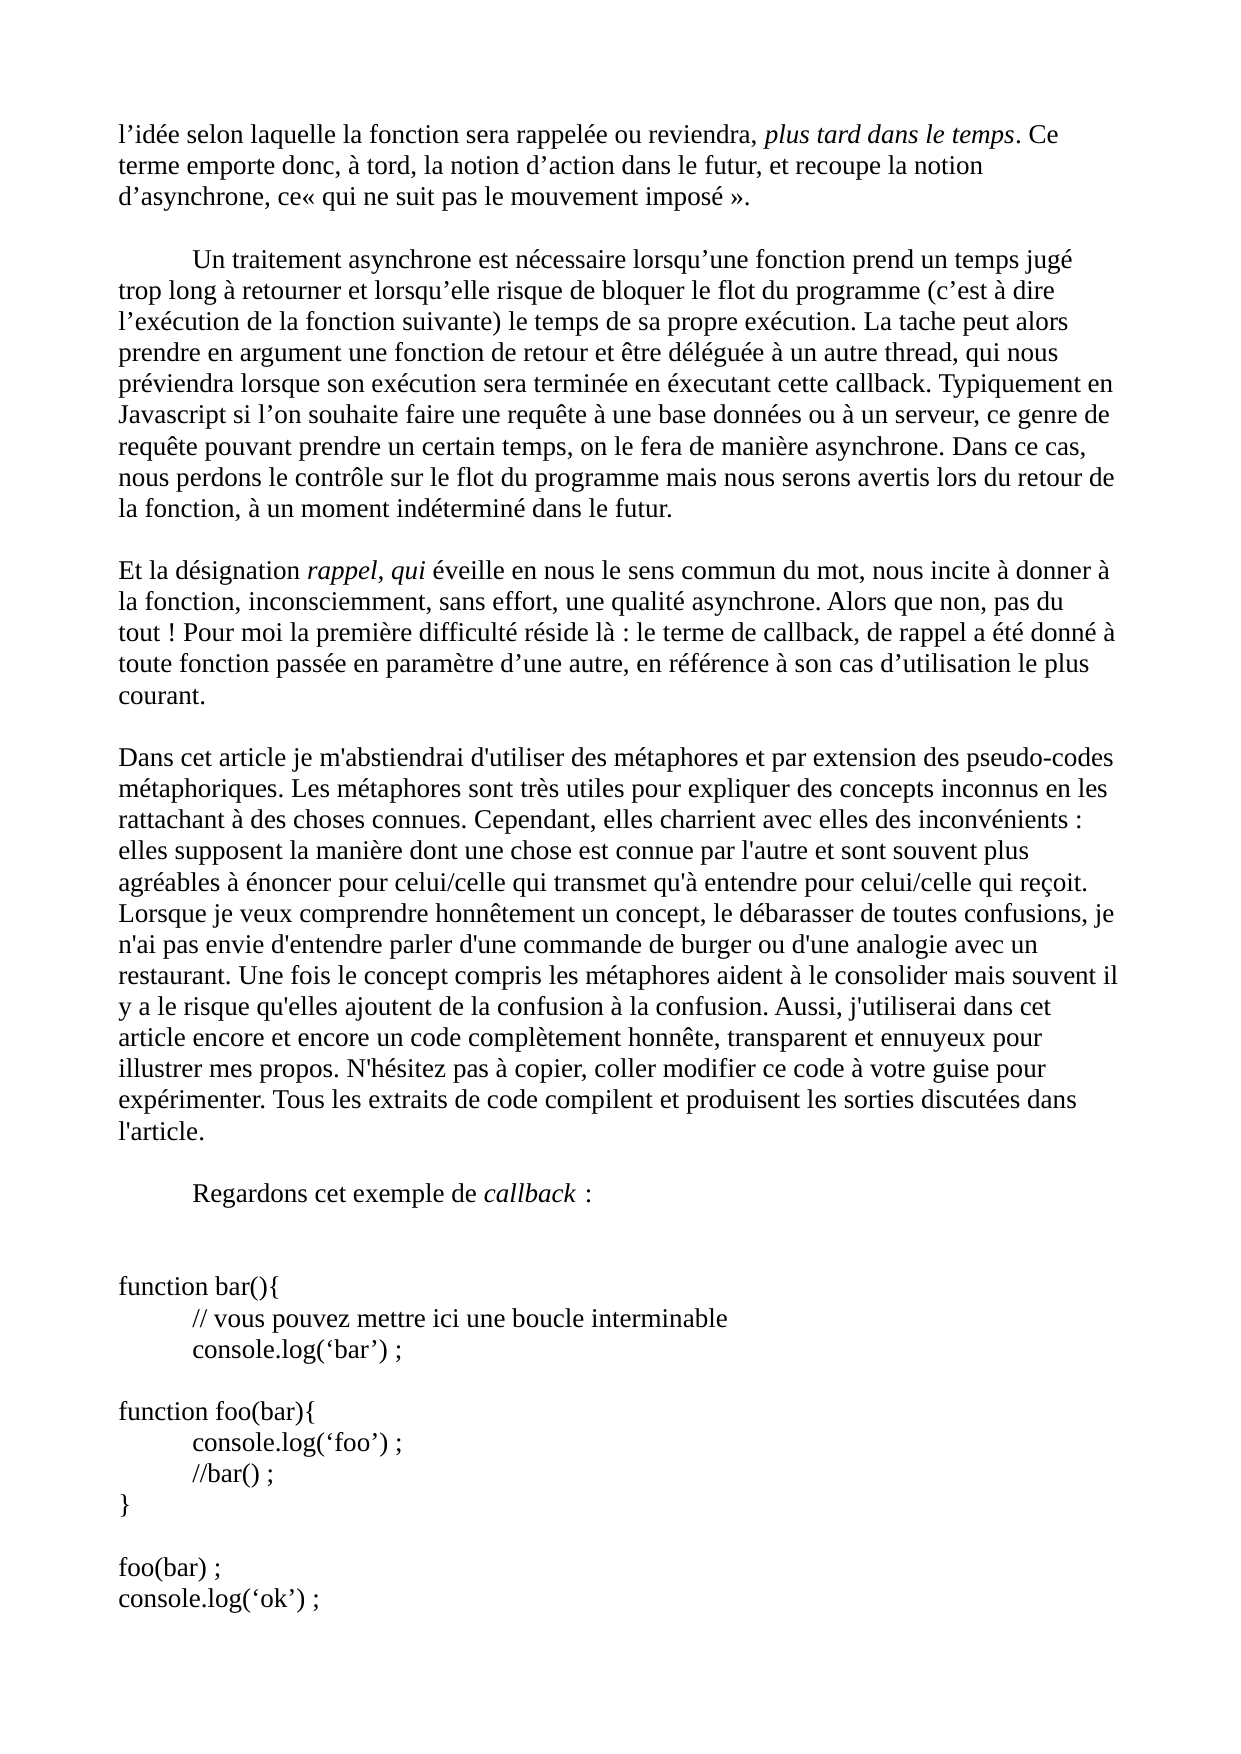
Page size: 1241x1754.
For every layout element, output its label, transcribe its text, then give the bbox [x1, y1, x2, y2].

text Et la désignation rappel, qui éveille en nous le sens commun du mot, nous incite à donner à la fonction, inconsciemment, sans effort, une qualité asynchrone. Alors que non, pas du tout ! Pour moi la première difficulté réside là : le terme de callback, de rappel a été donné à toute fonction passée en paramètre d’une autre, en référence à son cas d’utilisation le plus courant. [118, 554, 1122, 710]
text foo(bar) ; [118, 1551, 1122, 1582]
text console.log(‘ok’) ; [118, 1582, 1122, 1613]
text function foo(bar){ [118, 1395, 1122, 1426]
text l’idée selon laquelle la fonction sera rappelée ou reviendra, plus tard dans le temps. Ce terme emporte donc, à tord, la notion d’action dans le futur, et recoupe la notion d’asynchrone, ce« qui ne suit pas le mouvement imposé ». [118, 118, 1122, 212]
text //bar() ; [118, 1457, 1122, 1488]
text console.log(‘bar’) ; [118, 1333, 1122, 1364]
text Dans cet article je m'abstiendrai d'utiliser des métaphores et par extension des pseudo-codes métaphoriques. Les métaphores sont très utiles pour expliquer des concepts inconnus en les rattachant à des choses connues. Cependant, elles charrient avec elles des inconvénients : elles supposent la manière dont une chose est connue par l'autre et sont souvent plus agréables à énoncer pour celui/celle qui transmet qu'à entendre pour celui/celle qui reçoit. Lorsque je veux comprendre honnêtement un concept, le débarasser de toutes confusions, je n'ai pas envie d'entendre parler d'une commande de burger ou d'une analogie avec un restaurant. Une fois le concept compris les métaphores aident à le consolider mais souvent il y a le risque qu'elles ajoutent de la confusion à la confusion. Aussi, j'utiliserai dans cet article encore et encore un code complètement honnête, transparent et ennuyeux pour illustrer mes propos. N'hésitez pas à copier, coller modifier ce code à votre guise pour expérimenter. Tous les extraits de code compilent et produisent les sorties discutées dans l'article. [118, 741, 1122, 1146]
text console.log(‘foo’) ; [118, 1426, 1122, 1457]
text Un traitement asynchrone est nécessaire lorsqu’une fonction prend un temps jugé trop long à retourner et lorsqu’elle risque de bloquer le flot du programme (c’est à dire l’exécution de la fonction suivante) le temps de sa propre exécution. La tache peut alors prendre en argument une fonction de retour et être déléguée à un autre thread, qui nous préviendra lorsque son exécution sera terminée en éxecutant cette callback. Typiquement en Javascript si l’on souhaite faire une requête à une base données ou à un serveur, ce genre de requête pouvant prendre un certain temps, on le fera de manière asynchrone. Dans ce cas, nous perdons le contrôle sur le flot du programme mais nous serons avertis lors du retour de la fonction, à un moment indéterminé dans le futur. [118, 243, 1122, 523]
text function bar(){ [118, 1271, 1122, 1302]
text } [118, 1488, 1122, 1520]
text Regardons cet exemple de callback : [118, 1177, 1122, 1208]
text // vous pouvez mettre ici une boucle interminable [118, 1302, 1122, 1333]
